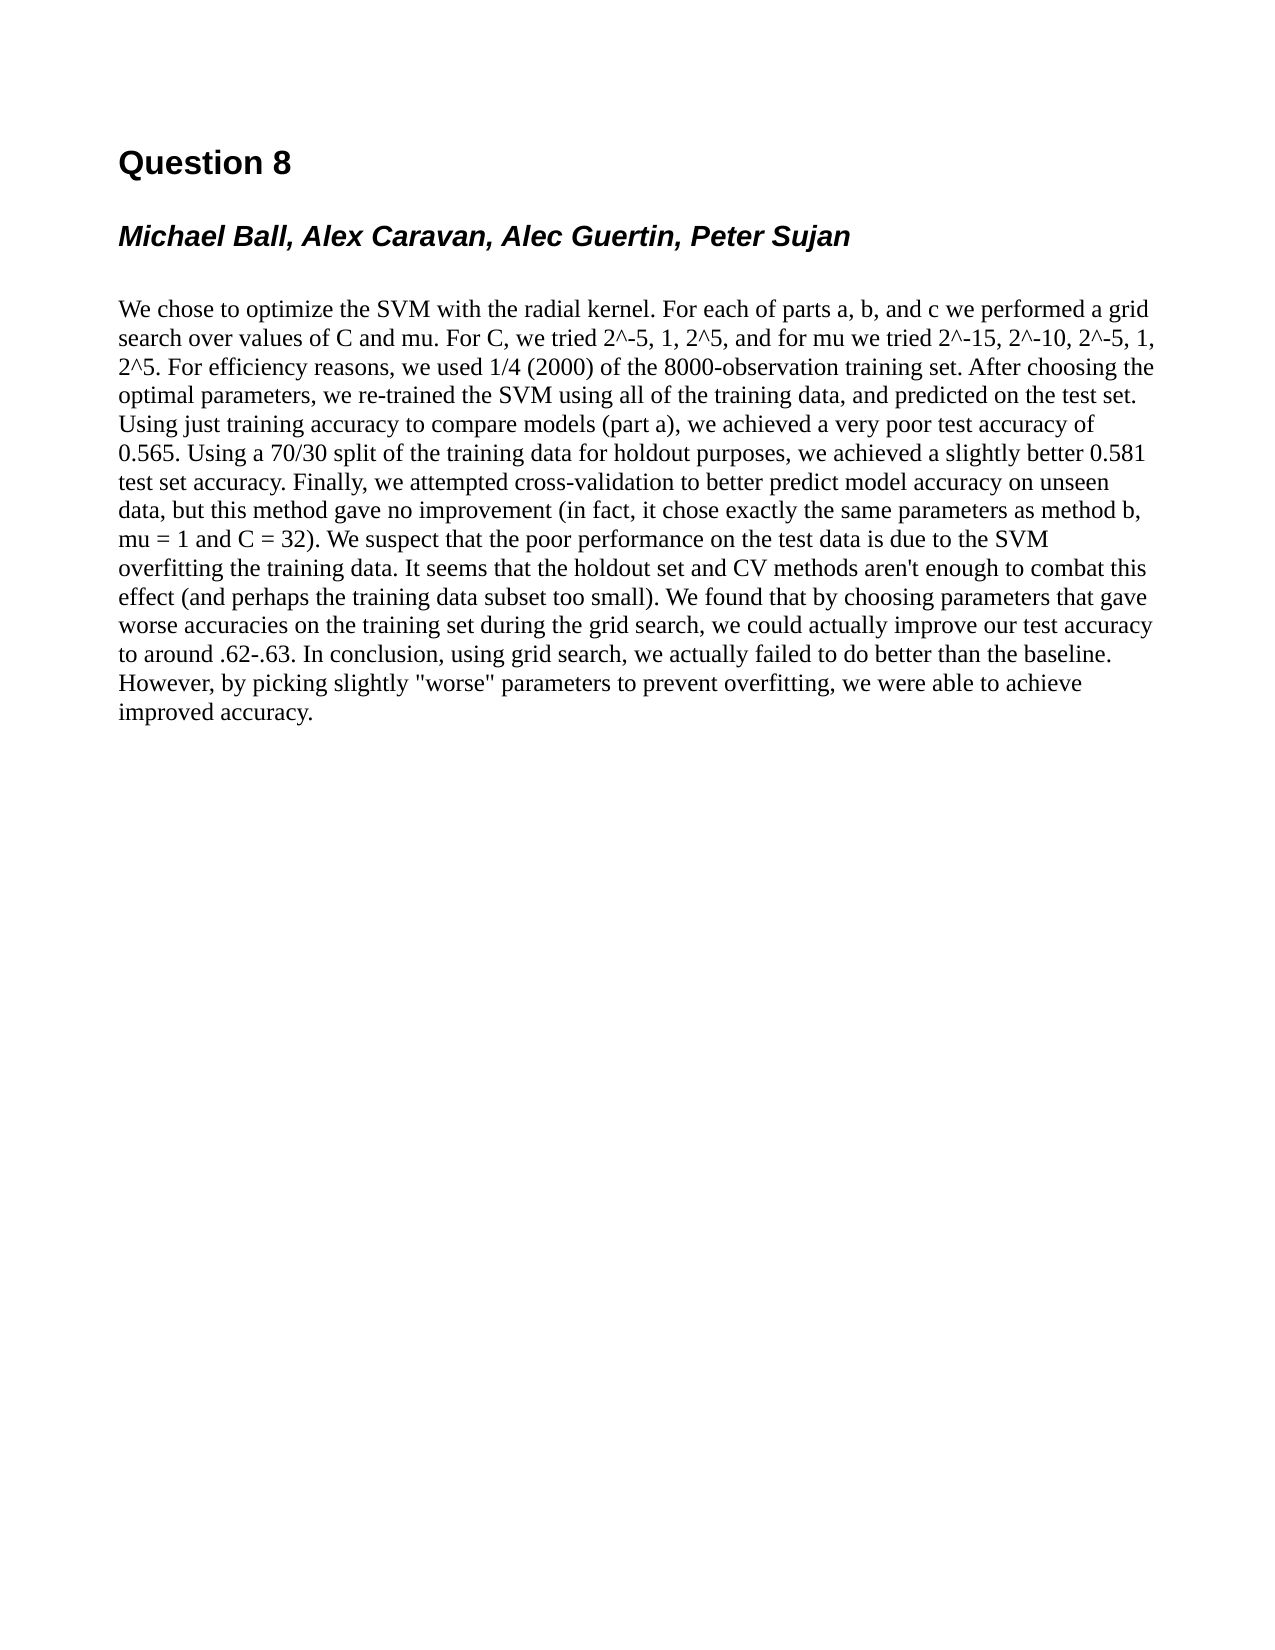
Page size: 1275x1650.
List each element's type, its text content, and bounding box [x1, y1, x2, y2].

text We chose to optimize the SVM with the radial kernel. For each of parts a, b, and c we performed a grid search over values of C and mu. For C, we tried 2^-5, 1, 2^5, and for mu we tried 2^-15, 2^-10, 2^-5, 1, 2^5. For efficiency reasons, we used 1/4 (2000) of the 8000-observation training set. After choosing the optimal parameters, we re-trained the SVM using all of the training data, and predicted on the test set. Using just training accuracy to compare models (part a), we achieved a very poor test accuracy of 0.565. Using a 70/30 split of the training data for holdout purposes, we achieved a slightly better 0.581 test set accuracy. Finally, we attempted cross-validation to better predict model accuracy on unseen data, but this method gave no improvement (in fact, it chose exactly the same parameters as method b, mu = 1 and C = 32). We suspect that the poor performance on the test data is due to the SVM overfitting the training data. It seems that the holdout set and CV methods aren't enough to combat this effect (and perhaps the training data subset too small). We found that by choosing parameters that gave worse accuracies on the training set during the grid search, we could actually improve our test accuracy to around .62-.63. In conclusion, using grid search, we actually failed to do better than the baseline. However, by picking slightly "worse" parameters to prevent overfitting, we were able to achieve improved accuracy. [118, 294, 1157, 725]
subtitle Question 8 [118, 143, 1157, 182]
subtitle Michael Ball, Alex Caravan, Alec Guertin, Peter Sujan [118, 219, 1157, 253]
